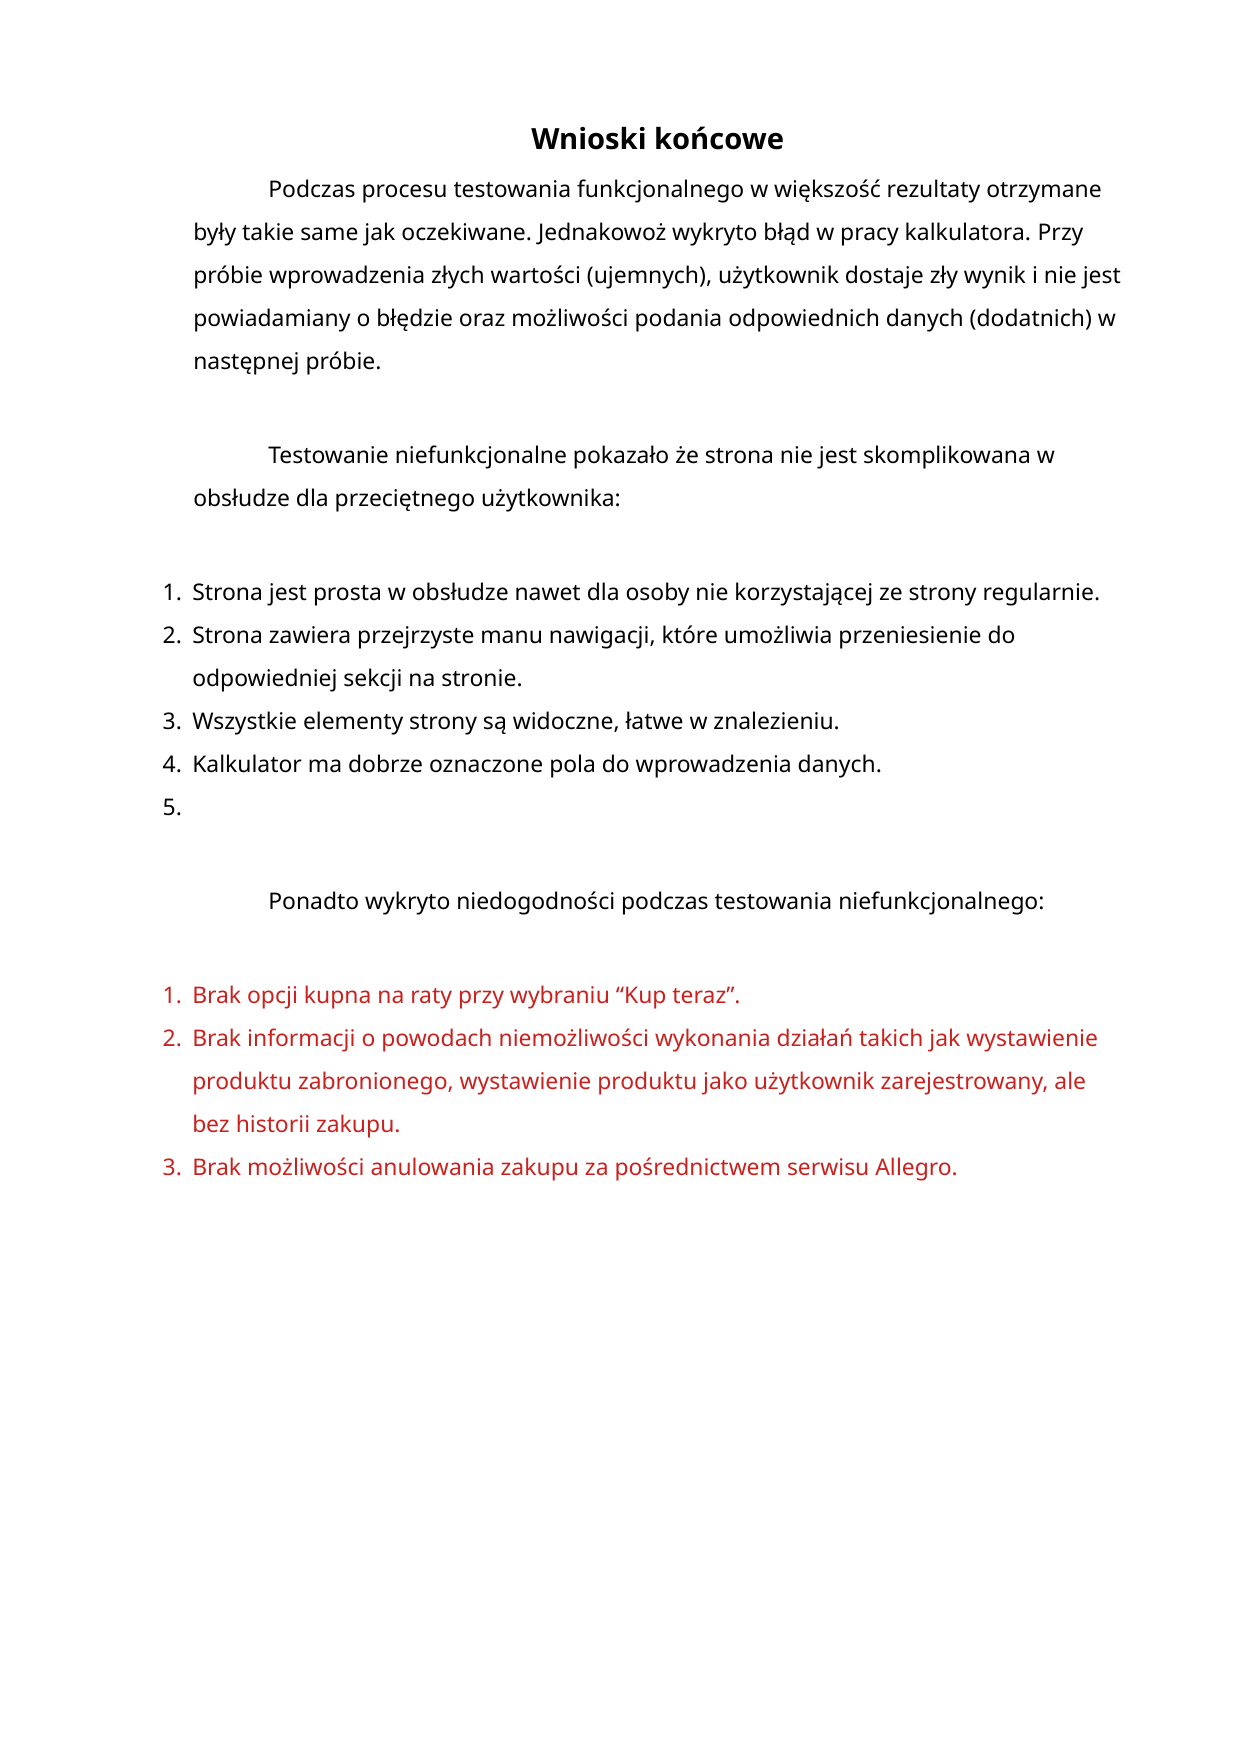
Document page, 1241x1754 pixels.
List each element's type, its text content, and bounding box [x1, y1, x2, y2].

list Brak opcji kupna na raty przy wybraniu “Kup teraz”. [162, 979, 1122, 1010]
text Podczas procesu testowania funkcjonalnego w większość rezultaty otrzymane były takie same jak oczekiwane. Jednakowoż wykryto błąd w pracy kalkulatora. Przy próbie wprowadzenia złych wartości (ujemnych), użytkownik dostaje zły wynik i nie jest powiadamiany o błędzie oraz możliwości podania odpowiednich danych (dodatnich) w następnej próbie. [193, 173, 1122, 377]
text Ponadto wykryto niedogodności podczas testowania niefunkcjonalnego: [193, 885, 1122, 916]
text Wnioski końcowe [193, 118, 1122, 158]
list Strona jest prosta w obsłudze nawet dla osoby nie korzystającej ze strony regularnie. [162, 576, 1122, 607]
list Brak informacji o powodach niemożliwości wykonania działań takich jak wystawienie produktu zabronionego, wystawienie produktu jako użytkownik zarejestrowany, ale bez historii zakupu. [162, 1022, 1122, 1139]
text Testowanie niefunkcjonalne pokazało że strona nie jest skomplikowana w obsłudze dla przeciętnego użytkownika: [193, 439, 1122, 513]
list Wszystkie elementy strony są widoczne, łatwe w znalezieniu. [162, 705, 1122, 736]
list Strona zawiera przejrzyste manu nawigacji, które umożliwia przeniesienie do odpowiedniej sekcji na stronie. [162, 619, 1122, 693]
list Kalkulator ma dobrze oznaczone pola do wprowadzenia danych. [162, 748, 1122, 779]
list Brak możliwości anulowania zakupu za pośrednictwem serwisu Allegro. [162, 1151, 1122, 1182]
